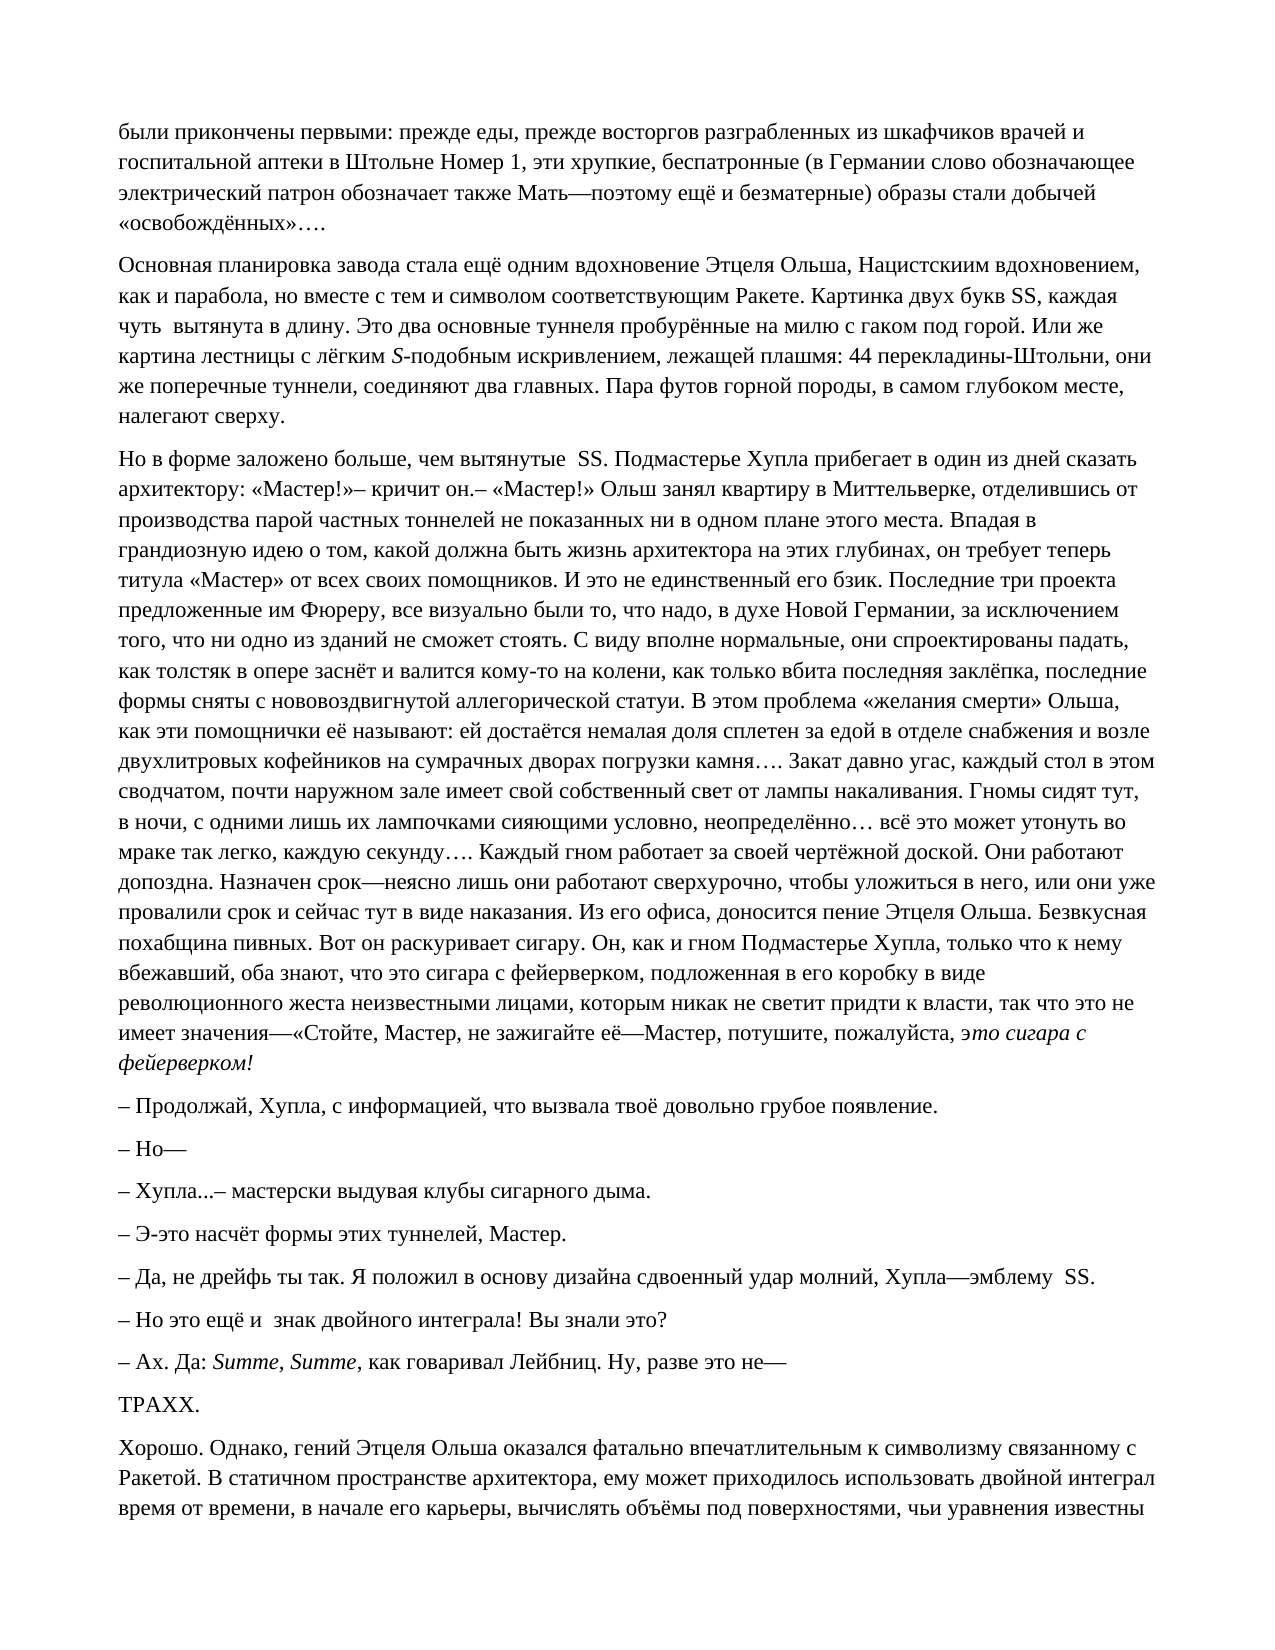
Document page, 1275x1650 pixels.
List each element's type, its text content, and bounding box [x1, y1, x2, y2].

text ТРАХХ. [118, 1391, 1157, 1417]
text – Но— [118, 1135, 1157, 1161]
text были прикончены первыми: прежде еды, прежде восторгов разграбленных из шкафчиков врачей и госпитальной аптеки в Штольне Номер 1, эти хрупкие, беспатронные (в Германии слово обозначающее электрический патрон обозначает также Мать—поэтому ещё и безматерные) образы стали добычей «освобождённых»…. [118, 118, 1157, 235]
text Хорошо. Однако, гений Этцеля Ольша оказался фатально впечатлительным к символизму связанному с Ракетой. В статичном пространстве архитектора, ему может приходилось использовать двойной интеграл время от времени, в начале его карьеры, вычислять объёмы под поверхностями, чьи уравнения известны [118, 1434, 1157, 1521]
text Основная планировка завода стала ещё одним вдохновение Этцеля Ольша, Нацистскиим вдохновением, как и парабола, но вместе с тем и символом соответствующим Ракете. Картинка двух букв SS, каждая чуть вытянута в длину. Это два основные туннеля пробурённые на милю с гаком под горой. Или же картина лестницы с лёгким S-подобным искривлением, лежащей плашмя: 44 перекладины-Штольни, они же поперечные туннели, соединяют два главных. Пара футов горной породы, в самом глубоком месте, налегают сверху. [118, 251, 1157, 429]
text – Продолжай, Хупла, с информацией, что вызвала твоё довольно грубое появление. [118, 1092, 1157, 1118]
text – Хупла...– мастерски выдувая клубы сигарного дыма. [118, 1177, 1157, 1204]
text – Э-это насчёт формы этих туннелей, Мастер. [118, 1220, 1157, 1247]
text – Ах. Да: Summe, Summe, как говаривал Лейбниц. Ну, разве это не— [118, 1348, 1157, 1375]
text Но в форме заложено больше, чем вытянутые SS. Подмастерье Хупла прибегает в один из дней сказать архитектору: «Мастер!»– кричит он.– «Мастер!» Ольш занял квартиру в Миттельверке, отделившись от производства парой частных тоннелей не показанных ни в одном плане этого места. Впадая в грандиозную идею о том, какой должна быть жизнь архитектора на этих глубинах, он требует теперь титула «Мастер» от всех своих помощников. И это не единственный его бзик. Последние три проекта предложенные им Фюреру, все визуально были то, что надо, в духе Новой Германии, за исключением того, что ни одно из зданий не сможет стоять. С виду вполне нормальные, они спроектированы падать, как толстяк в опере заснёт и валится кому-то на колени, как только вбита последняя заклёпка, последние формы сняты с нововоздвигнутой аллегорической статуи. В этом проблема «желания смерти» Ольша, как эти помощнички её называют: ей достаётся немалая доля сплетен за едой в отделе снабжения и возле двухлитровых кофейников на сумрачных дворах погрузки камня…. Закат давно угас, каждый стол в этом сводчатом, почти наружном зале имеет свой собственный свет от лампы накаливания. Гномы сидят тут, в ночи, с одними лишь их лампочками сияющими условно, неопределённо… всё это может утонуть во мраке так легко, каждую секунду…. Каждый гном работает за своей чертёжной доской. Они работают допоздна. Назначен срок—неясно лишь они работают сверхурочно, чтобы уложиться в него, или они уже провалили срок и сейчас тут в виде наказания. Из его офиса, доносится пение Этцеля Ольша. Безвкусная похабщина пивных. Вот он раскуривает сигару. Он, как и гном Подмастерье Хупла, только что к нему вбежавший, оба знают, что это сигара с фейерверком, подложенная в его коробку в виде революционного жеста неизвестными лицами, которым никак не светит придти к власти, так что это не имеет значения—«Стойте, Мастер, не зажигайте её—Мастер, потушите, пожалуйста, это сигара с фейерверком! [118, 445, 1157, 1076]
text – Да, не дрейфь ты так. Я положил в основу дизайна сдвоенный удар молний, Хупла—эмблему SS. [118, 1263, 1157, 1289]
text – Но это ещё и знак двойного интеграла! Вы знали это? [118, 1306, 1157, 1332]
